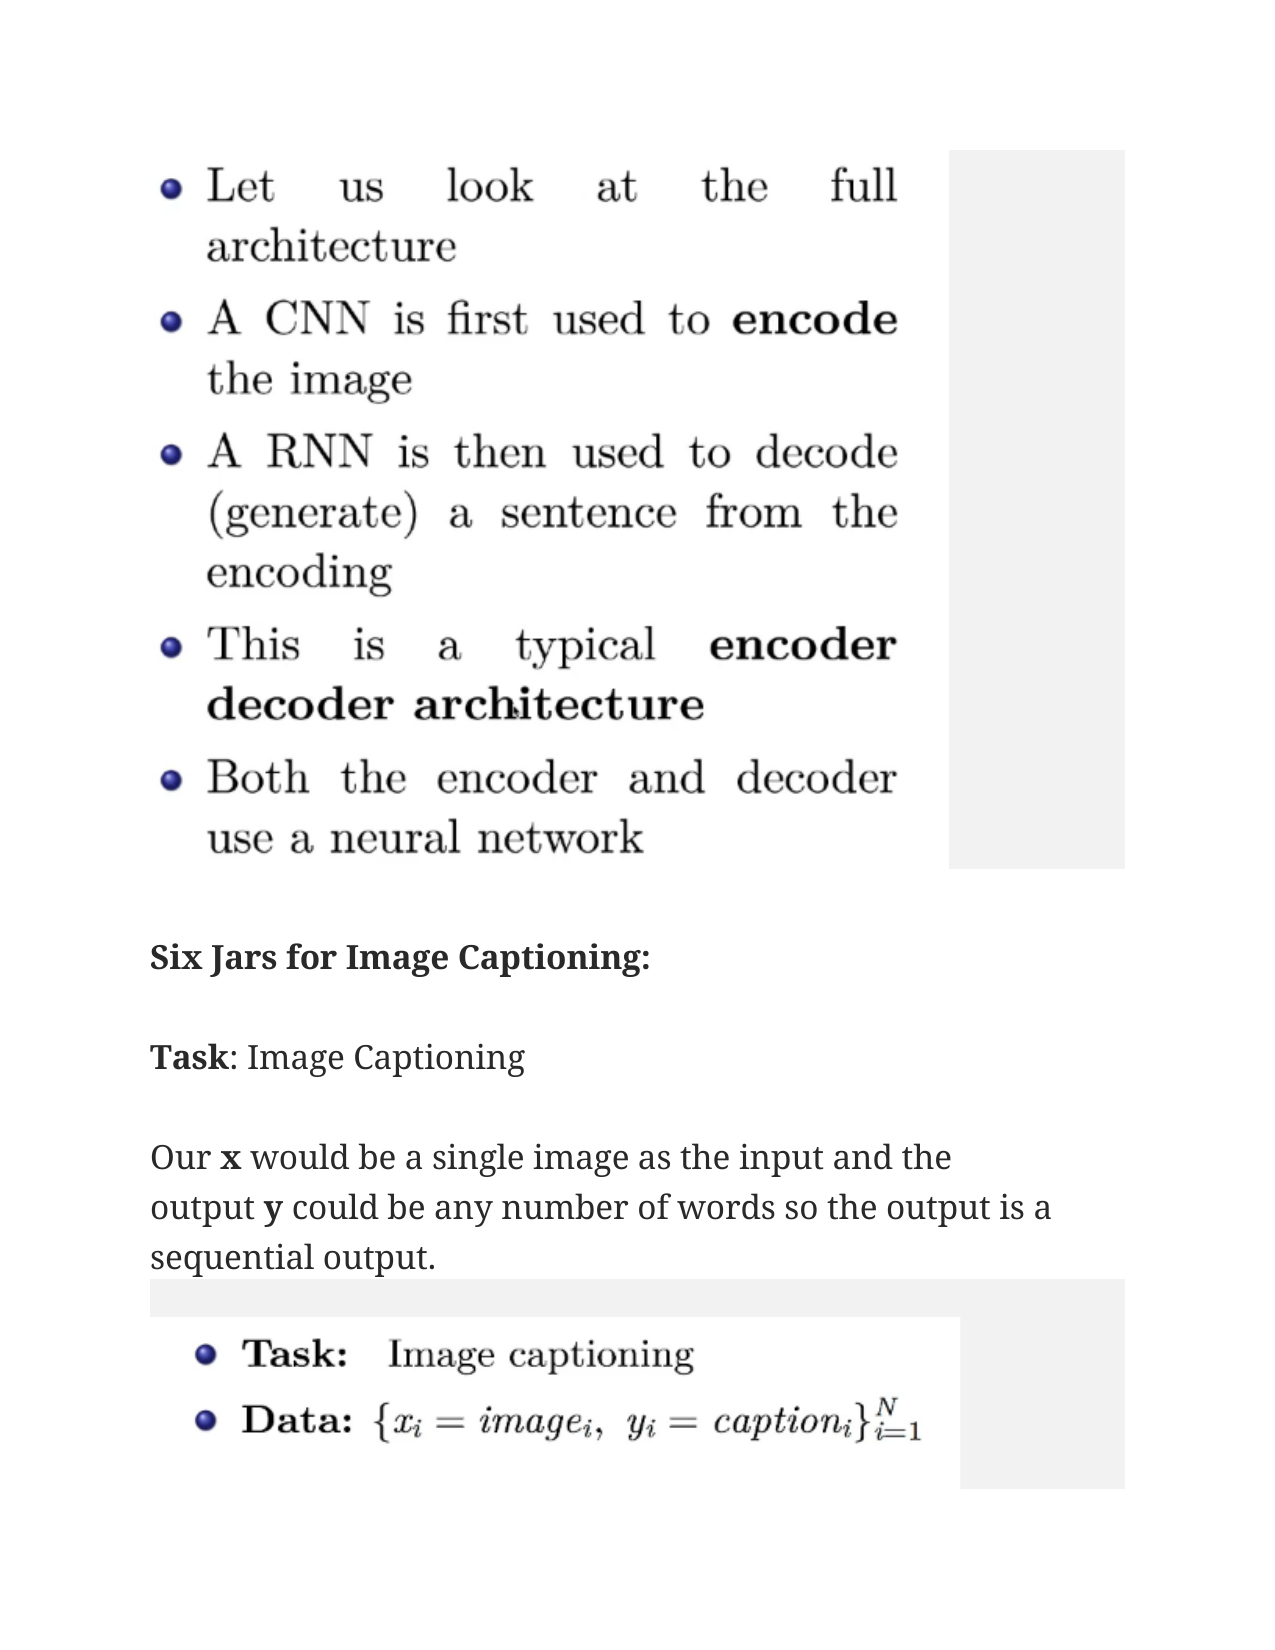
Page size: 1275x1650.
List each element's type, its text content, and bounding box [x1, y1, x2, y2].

text Six Jars for Image Captioning: [150, 929, 1125, 979]
text Task: Image Captioning [150, 1029, 1125, 1079]
text Our x would be a single image as the input and the output y could be any number of words so the output is a sequential output. [150, 1129, 1125, 1279]
